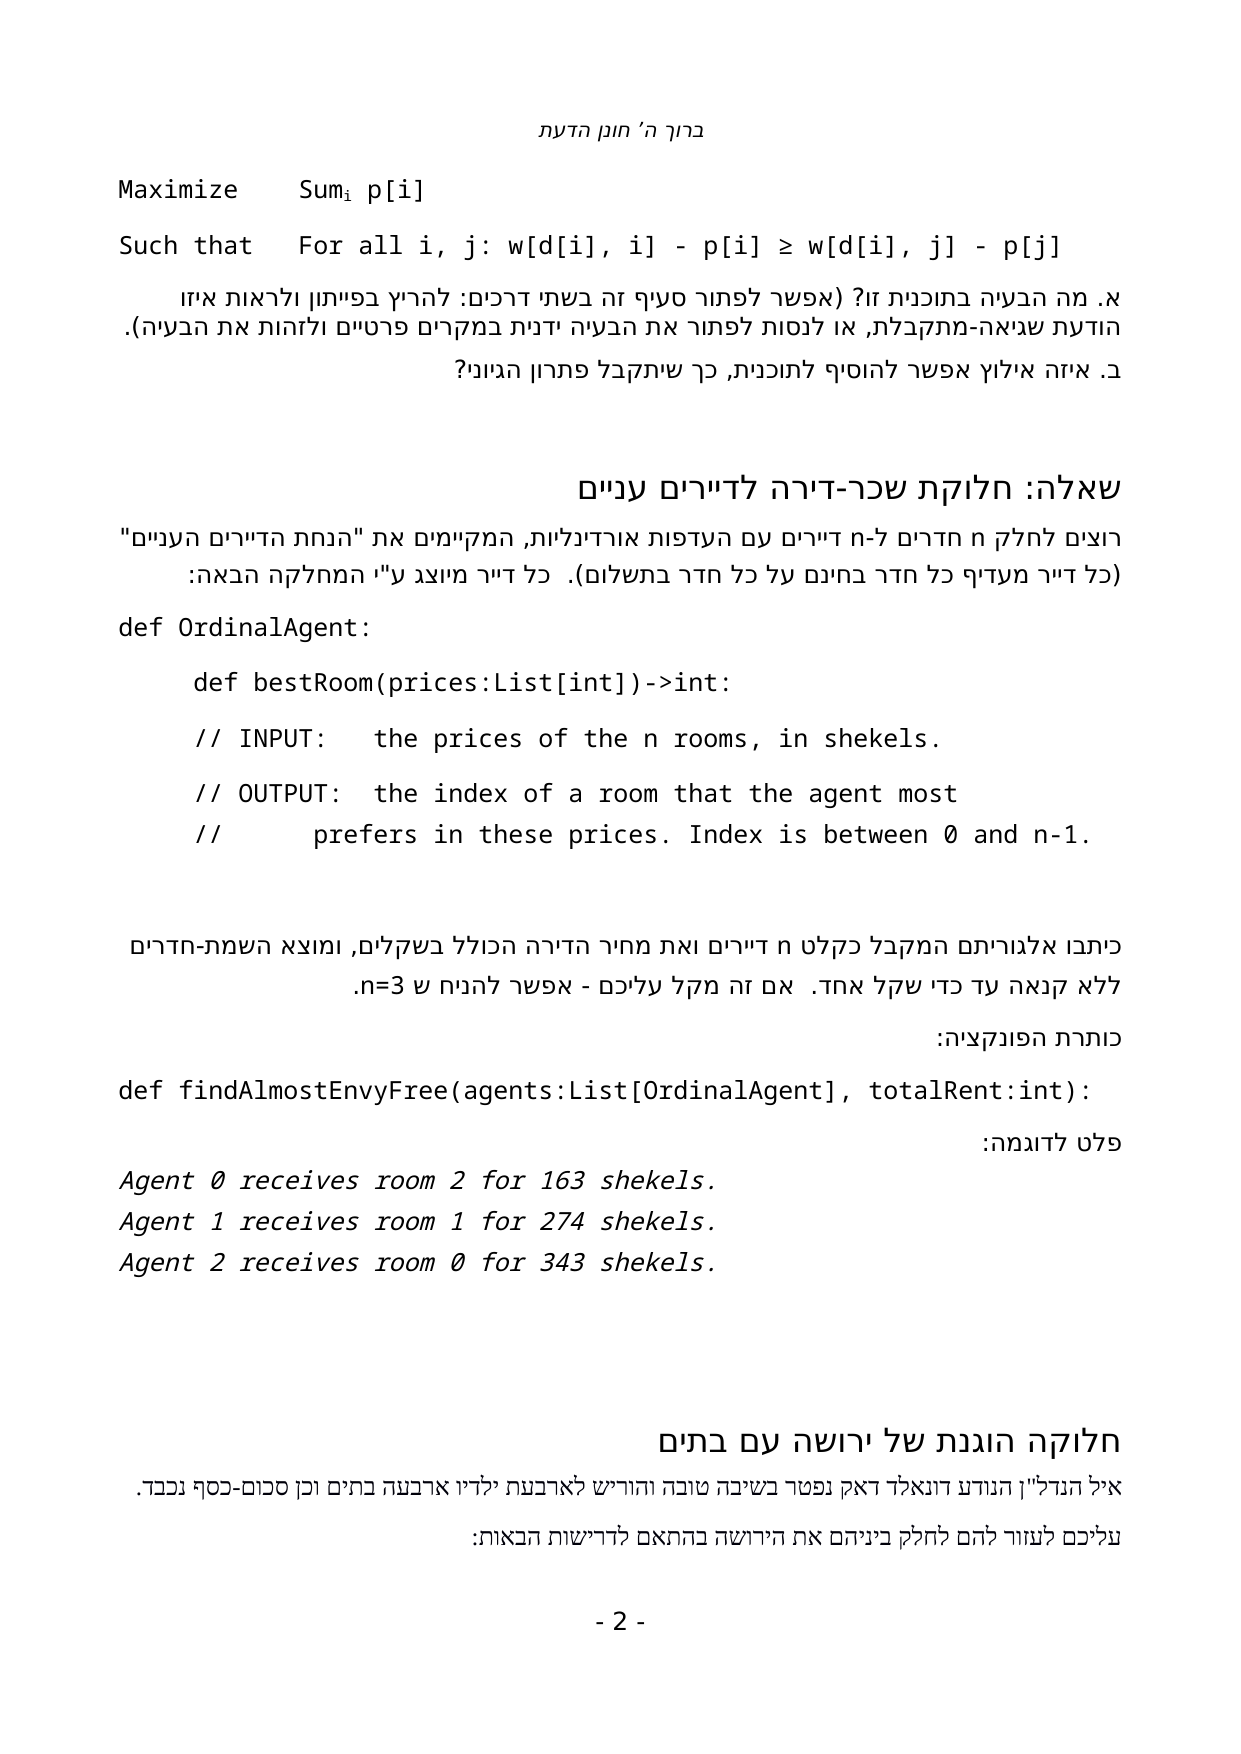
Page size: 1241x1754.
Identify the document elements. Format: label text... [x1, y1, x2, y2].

text def OrdinalAgent: [118, 609, 1122, 644]
text Agent 2 receives room 0 for 343 shekels. [118, 1244, 1122, 1278]
text ב. איזה אילוץ אפשר להוסיף לתוכנית, כך שיתקבל פתרון הגיוני? [118, 356, 1122, 385]
text Maximize Sumi p[i] [118, 172, 1122, 206]
text רוצים לחלק n חדרים ל-n דיירים עם העדפות אורדינליות, המקיימים את "הנחת הדיירים העניים" (כל דייר מעדיף כל חדר בחינם על כל חדר בתשלום). כל דייר מיוצג ע"י המחלקה הבאה: [118, 520, 1122, 589]
text א. מה הבעיה בתוכנית זו? (אפשר לפתור סעיף זה בשתי דרכים: להריץ בפייתון ולראות איזו הודעת שגיאה-מתקבלת, או לנסות לפתור את הבעיה ידנית במקרים פרטיים ולזהות את הבעיה). [118, 283, 1122, 341]
text // INPUT: the prices of the n rooms, in shekels. [118, 720, 1122, 754]
text Agent 0 receives room 2 for 163 shekels. [118, 1163, 1122, 1197]
text def findAlmostEnvyFree(agents:List[OrdinalAgent], totalRent:int): [118, 1072, 1122, 1106]
text def bestRoom(prices:List[int])->int: [118, 665, 1122, 699]
text איל הנדל"ן הנודע דונאלד דאק נפטר בשיבה טובה והוריש לארבעת ילדיו ארבעה בתים וכן סכום-כסף נכבד. [118, 1472, 1122, 1501]
text Agent 1 receives room 1 for 274 shekels. [118, 1204, 1122, 1238]
text פלט לדוגמה: [118, 1128, 1122, 1157]
text // OUTPUT: the index of a room that the agent most // prefers in these prices. Index is between 0 and n-1. [118, 776, 1122, 851]
text כותרת הפונקציה: [118, 1023, 1122, 1052]
text Such that For all i, j: w[d[i], i] - p[i] ≥ w[d[i], j] - p[j] [118, 227, 1122, 261]
subtitle חלוקה הוגנת של ירושה עם בתים [118, 1421, 1122, 1460]
text כיתבו אלגוריתם המקבל כקלט n דיירים ואת מחיר הדירה הכולל בשקלים, ומוצא השמת-חדרים ללא קנאה עד כדי שקל אחד. אם זה מקל עליכם - אפשר להניח ש n=3. [118, 927, 1122, 1001]
text עליכם לעזור להם לחלק ביניהם את הירושה בהתאם לדרישות הבאות: [118, 1522, 1122, 1550]
subtitle שאלה: חלוקת שכר-דירה לדיירים עניים [118, 469, 1122, 508]
